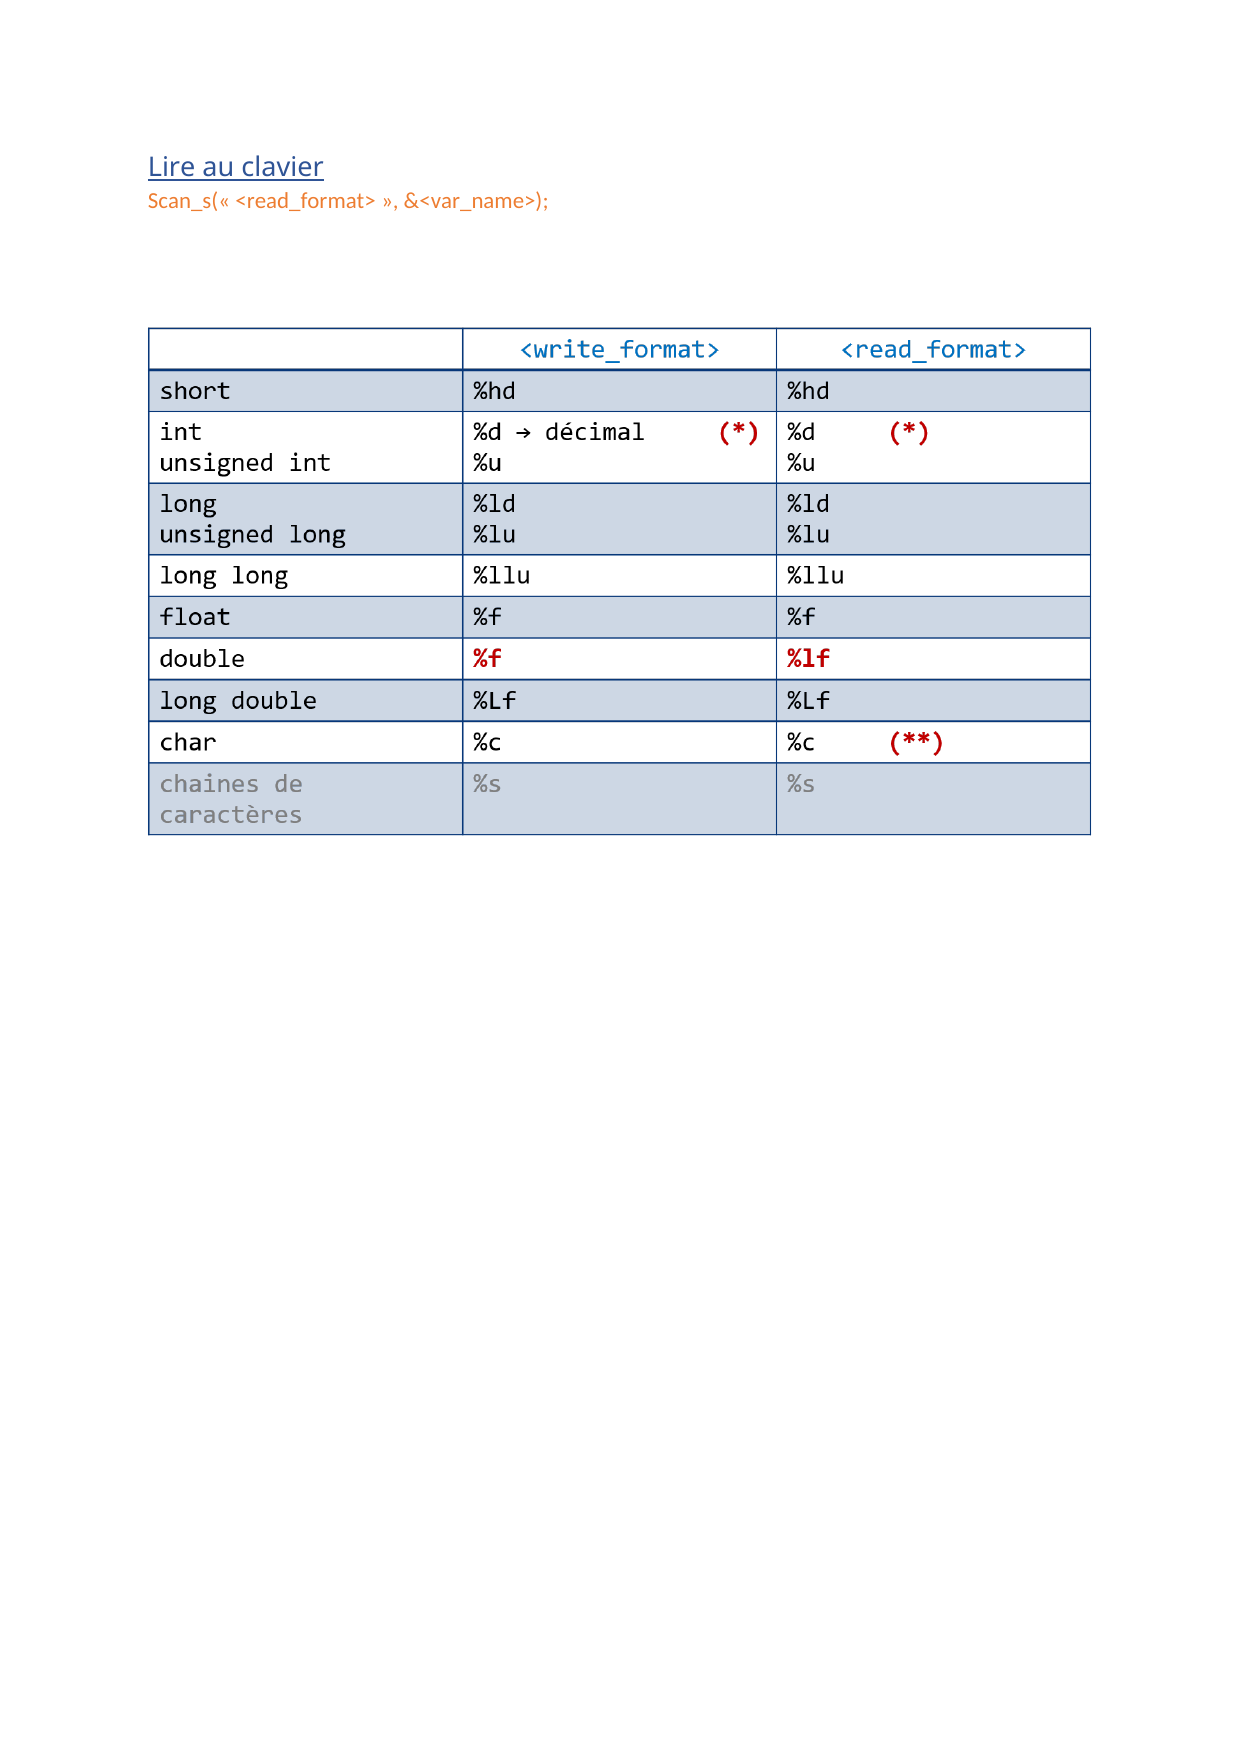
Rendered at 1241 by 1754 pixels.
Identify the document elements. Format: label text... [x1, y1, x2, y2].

text Scan_s(« <read_format> », &<var_name>); [148, 187, 1093, 215]
subtitle Lire au clavier [148, 148, 1093, 184]
